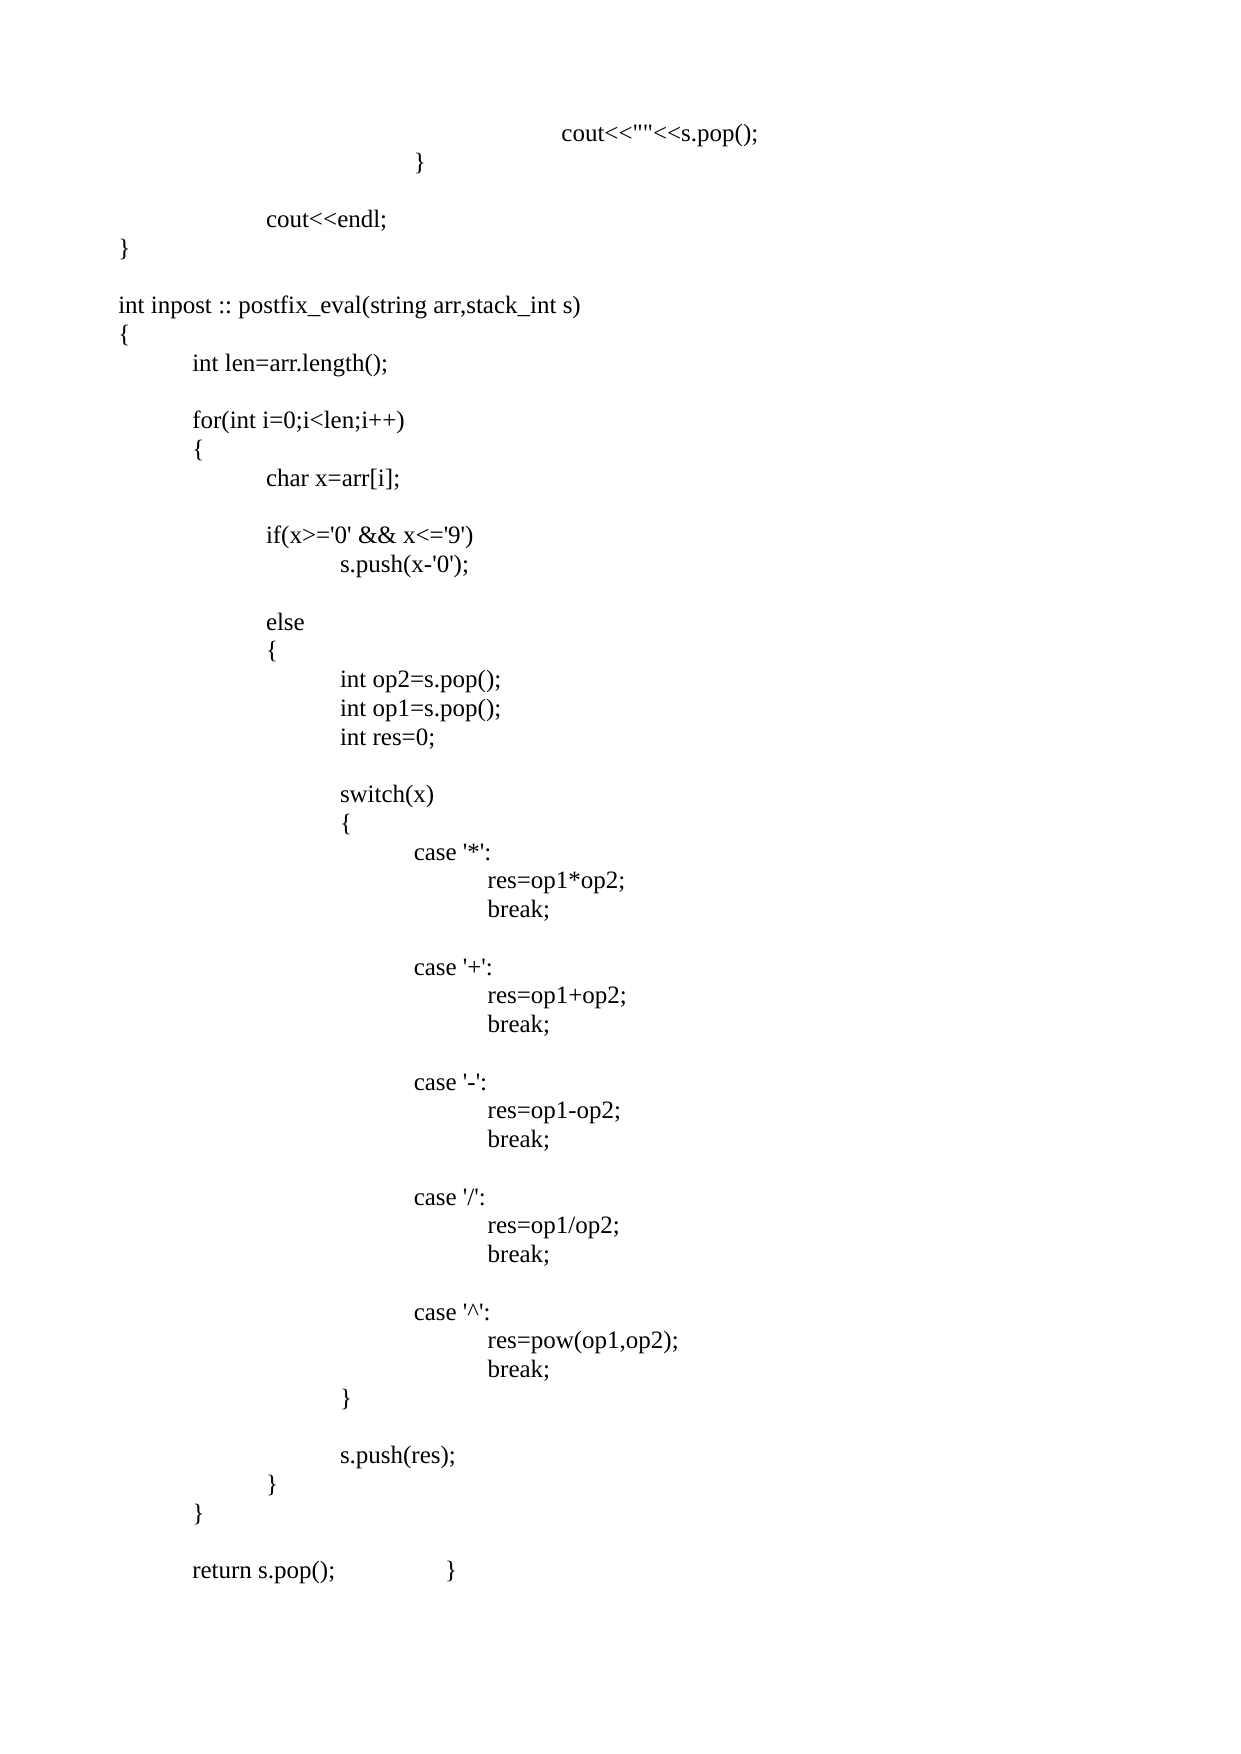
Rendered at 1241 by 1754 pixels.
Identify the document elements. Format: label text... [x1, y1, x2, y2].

text } [118, 1383, 1122, 1412]
text res=op1+op2; [118, 981, 1122, 1009]
text int len=arr.length(); [118, 348, 1122, 377]
text switch(x) [118, 779, 1122, 808]
text { [118, 319, 1122, 348]
text case '/': [118, 1182, 1122, 1211]
text res=op1*op2; [118, 866, 1122, 894]
text } [118, 1469, 1122, 1498]
text else [118, 607, 1122, 636]
text break; [118, 1239, 1122, 1268]
text for(int i=0;i<len;i++) [118, 406, 1122, 434]
text { [118, 636, 1122, 664]
text cout<<endl; [118, 204, 1122, 233]
text case '*': [118, 837, 1122, 866]
text s.push(x-'0'); [118, 549, 1122, 578]
text int inpost :: postfix_eval(string arr,stack_int s) [118, 291, 1122, 319]
text { [118, 808, 1122, 837]
text } [118, 1498, 1122, 1527]
text return s.pop(); } [118, 1556, 1122, 1584]
text break; [118, 894, 1122, 923]
text int res=0; [118, 722, 1122, 751]
text case '-': [118, 1067, 1122, 1096]
text res=pow(op1,op2); [118, 1326, 1122, 1354]
text s.push(res); [118, 1441, 1122, 1469]
text char x=arr[i]; [118, 463, 1122, 492]
text case '+': [118, 952, 1122, 981]
text break; [118, 1009, 1122, 1038]
text res=op1/op2; [118, 1211, 1122, 1239]
text break; [118, 1124, 1122, 1153]
text if(x>='0' && x<='9') [118, 521, 1122, 549]
text { [118, 434, 1122, 463]
text res=op1-op2; [118, 1096, 1122, 1124]
text } [118, 147, 1122, 176]
text } [118, 233, 1122, 262]
text break; [118, 1354, 1122, 1383]
text case '^': [118, 1297, 1122, 1326]
text int op2=s.pop(); [118, 664, 1122, 693]
text cout<<""<<s.pop(); [118, 118, 1122, 147]
text int op1=s.pop(); [118, 693, 1122, 722]
